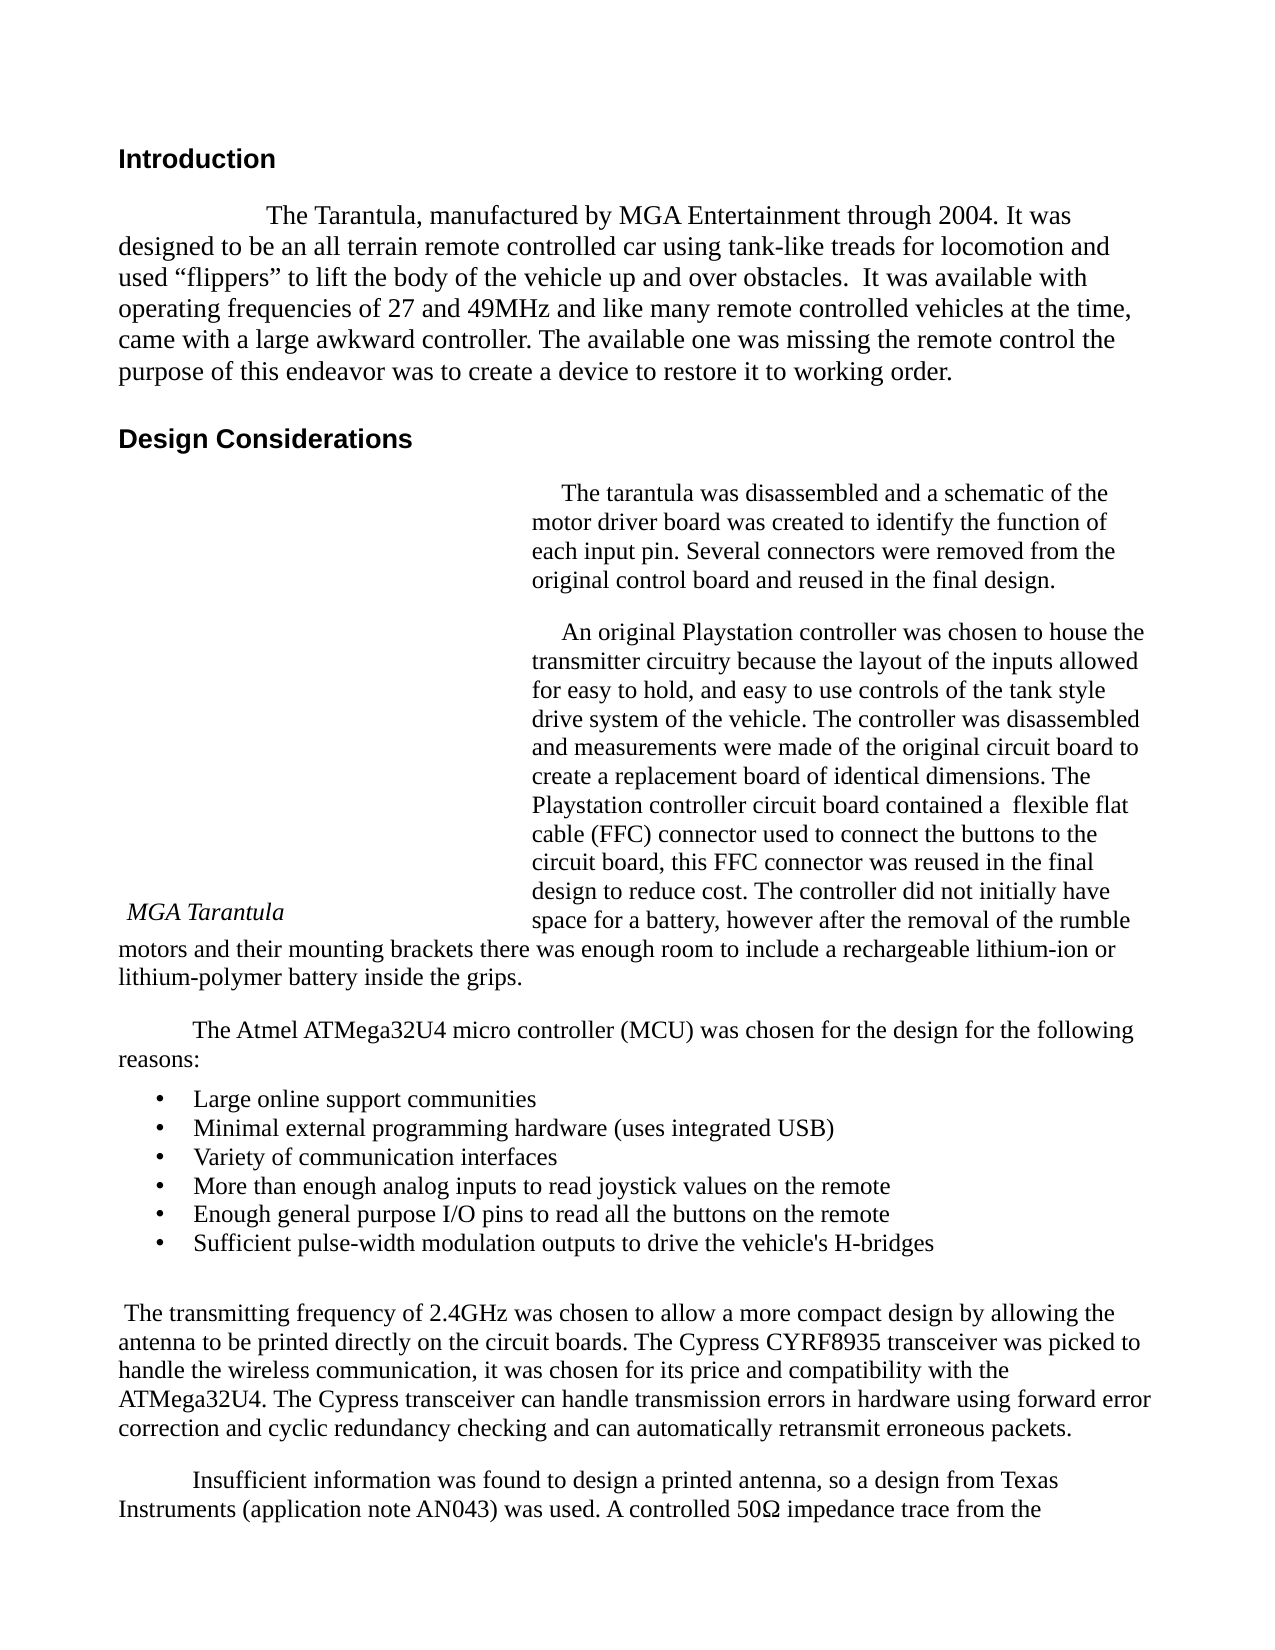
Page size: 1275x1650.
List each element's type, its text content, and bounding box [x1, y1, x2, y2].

list Minimal external programming hardware (uses integrated USB) [156, 1113, 1157, 1142]
text MGA Tarantula [127, 492, 532, 926]
list Enough general purpose I/O pins to read all the buttons on the remote [156, 1199, 1157, 1228]
list More than enough analog inputs to read joystick values on the remote [156, 1171, 1157, 1199]
list Variety of communication interfaces [156, 1142, 1157, 1171]
list Sufficient pulse-width modulation outputs to drive the vehicle's H-bridges [156, 1228, 1157, 1257]
text The tarantula was disassembled and a schematic of the motor driver board was created to identify the function of each input pin. Several connectors were removed from the original control board and reused in the final design. [118, 478, 1157, 593]
text The transmitting frequency of 2.4GHz was chosen to allow a more compact design by allowing the antenna to be printed directly on the circuit boards. The Cypress CYRF8935 transceiver was picked to handle the wireless communication, it was chosen for its price and compatibility with the ATMega32U4. The Cypress transceiver can handle transmission errors in hardware using forward error correction and cyclic redundancy checking and can automatically retransmit erroneous packets. [118, 1298, 1157, 1442]
text An original Playstation controller was chosen to house the transmitter circuitry because the layout of the inputs allowed for easy to hold, and easy to use controls of the tank style drive system of the vehicle. The controller was disassembled and measurements were made of the original circuit board to create a replacement board of identical dimensions. The Playstation controller circuit board contained a flexible flat cable (FFC) connector used to connect the buttons to the circuit board, this FFC connector was reused in the final design to reduce cost. The controller did not initially have space for a battery, however after the removal of the rumble motors and their mounting brackets there was enough room to include a rechargeable lithium-ion or lithium-polymer battery inside the grips. [118, 617, 1157, 991]
list Large online support communities [156, 1084, 1157, 1113]
subtitle Design Considerations [118, 423, 1157, 454]
subtitle Introduction [118, 143, 1157, 174]
text The Tarantula, manufactured by MGA Entertainment through 2004. It was designed to be an all terrain remote controlled car using tank-like treads for locomotion and used “flippers” to lift the body of the vehicle up and over obstacles. It was available with operating frequencies of 27 and 49MHz and like many remote controlled vehicles at the time, came with a large awkward controller. The available one was missing the remote control the purpose of this endeavor was to create a device to restore it to working order. [118, 199, 1157, 386]
text Insufficient information was found to design a printed antenna, so a design from Texas Instruments (application note AN043) was used. A controlled 50Ω impedance trace from the transceiver to the antenna was created using the equation [118, 1466, 1157, 1523]
text The Atmel ATMega32U4 micro controller (MCU) was chosen for the design for the following reasons: [118, 1015, 1157, 1073]
